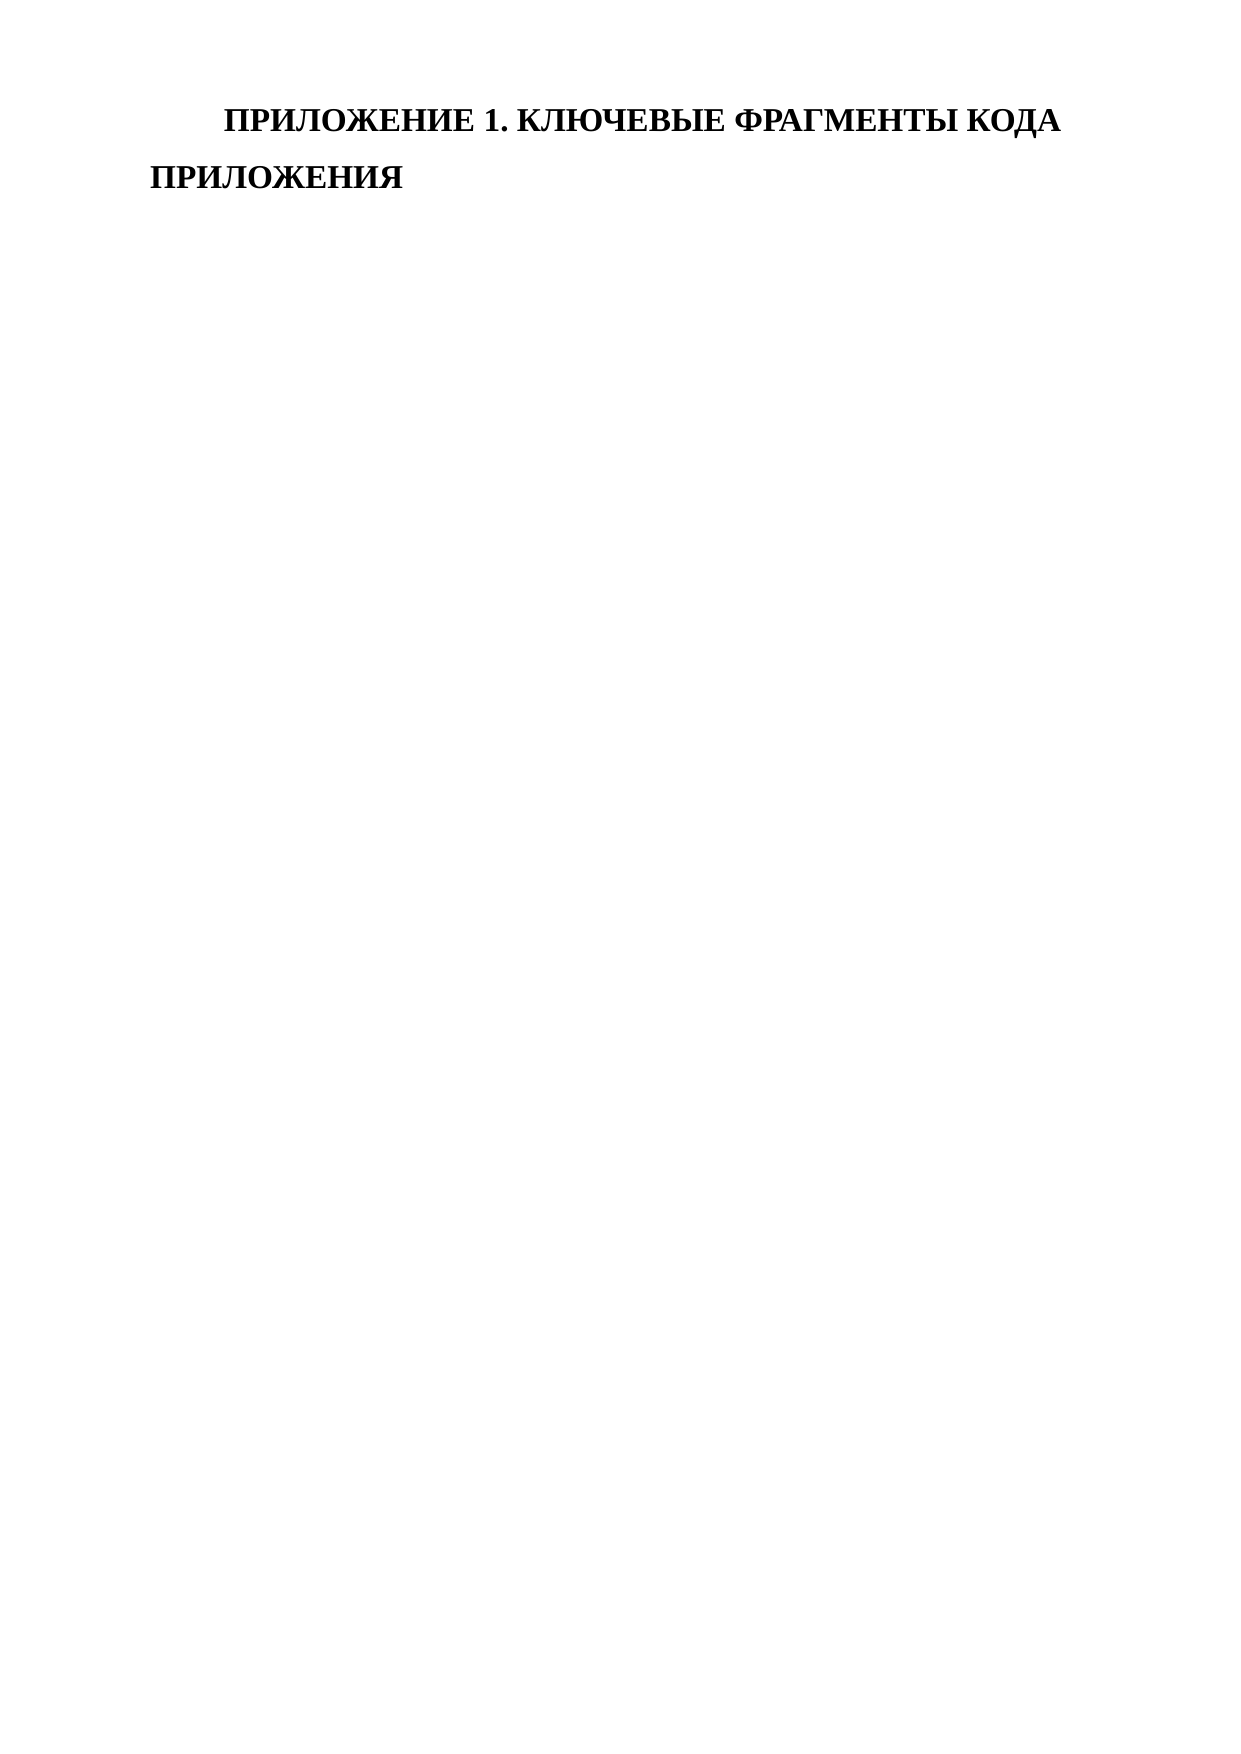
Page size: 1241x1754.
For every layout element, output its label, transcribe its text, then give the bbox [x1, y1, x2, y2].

subtitle ПРИЛОЖЕНИЕ 1. КЛЮЧЕВЫЕ ФРАГМЕНТЫ КОДА ПРИЛОЖЕНИЯ [150, 100, 1175, 196]
